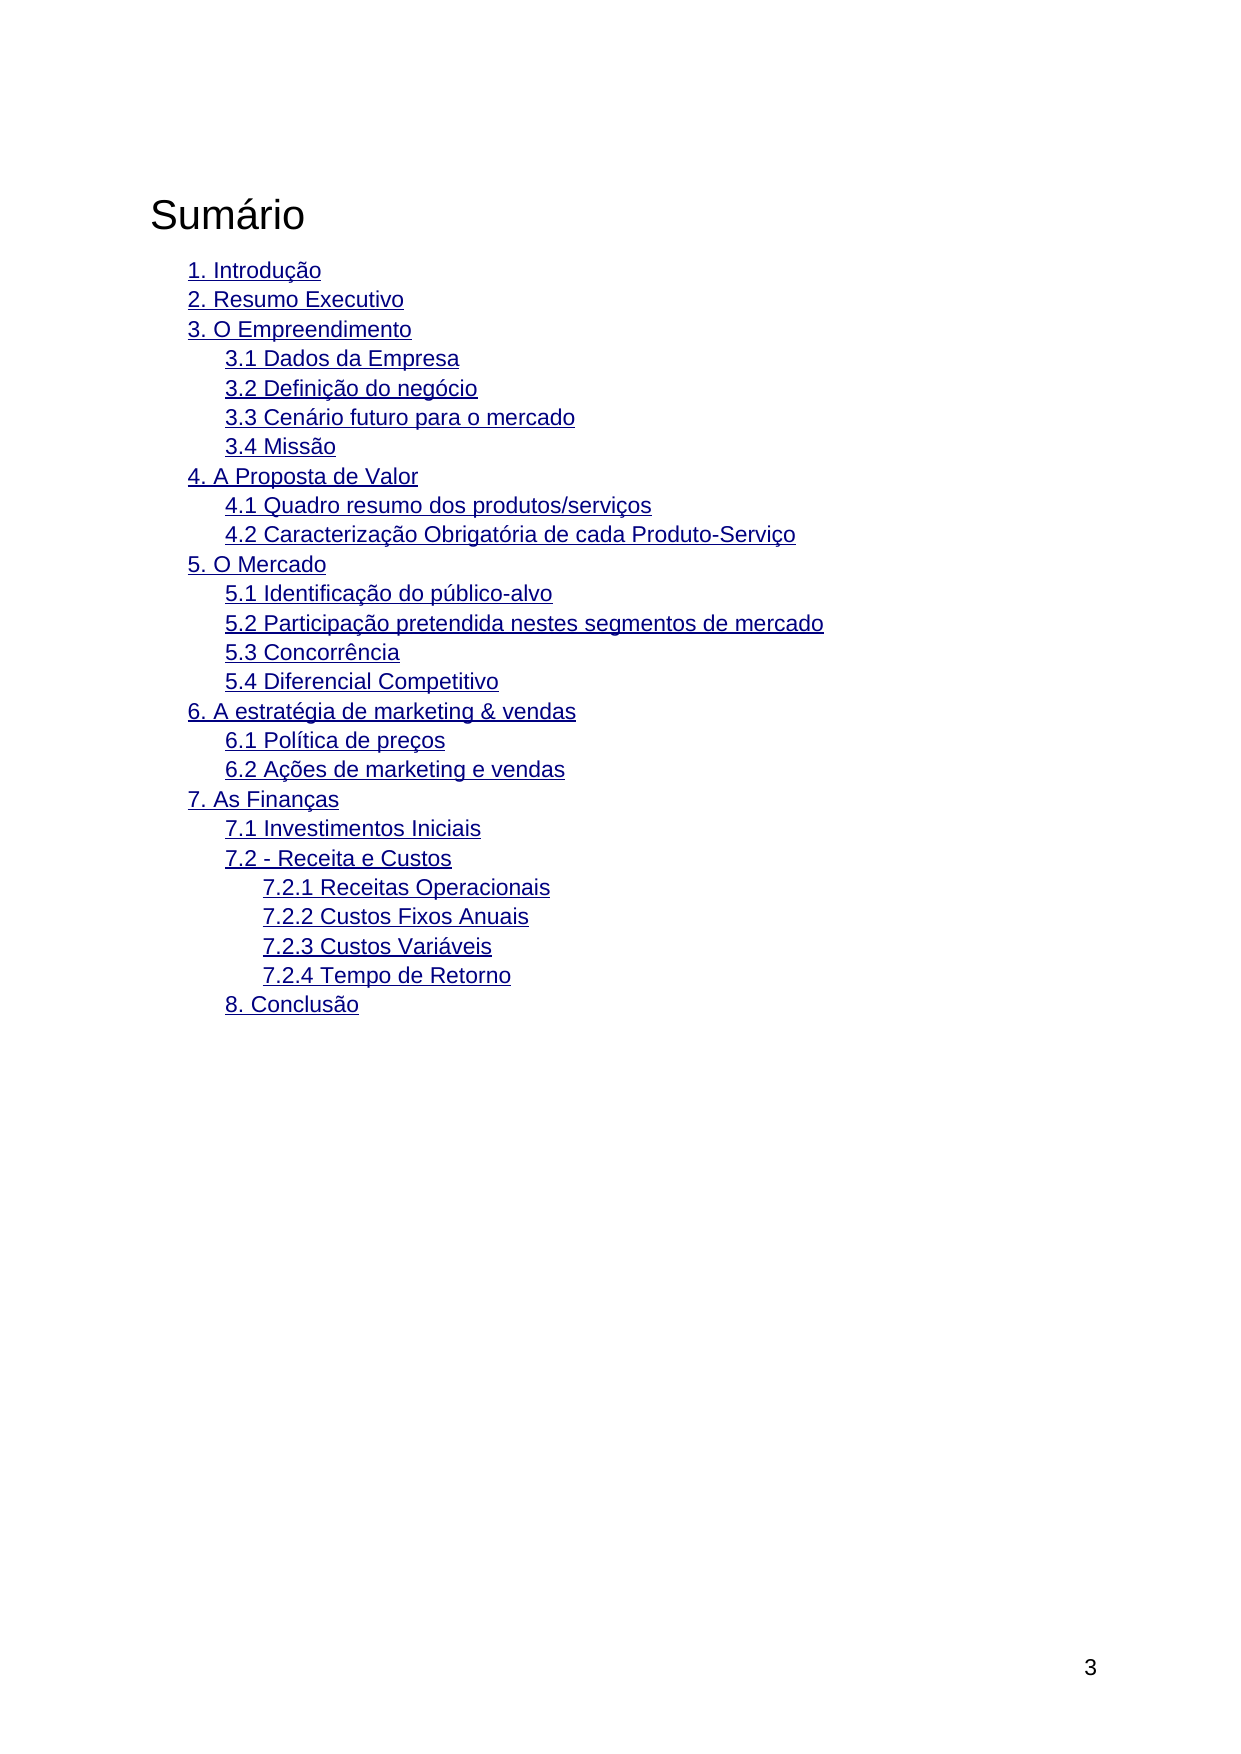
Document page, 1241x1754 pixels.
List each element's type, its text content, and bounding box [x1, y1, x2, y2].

text 6. A estratégia de marketing & vendas [187, 698, 1097, 724]
text 4. A Proposta de Valor [187, 463, 1097, 489]
text 5.3 Concorrência [225, 639, 1097, 665]
text 7.2.2 Custos Fixos Anuais [262, 904, 1097, 929]
text 2. Resumo Executivo [187, 287, 1097, 313]
text 4.2 Caracterização Obrigatória de cada Produto-Serviço [225, 522, 1097, 548]
text 6.1 Política de preços [225, 728, 1097, 753]
text 3. O Empreendimento [187, 316, 1097, 342]
text 7. As Finanças [187, 786, 1097, 812]
text 4.1 Quadro resumo dos produtos/serviços [225, 493, 1097, 518]
text 5.2 Participação pretendida nestes segmentos de mercado [225, 610, 1097, 636]
text 7.2.4 Tempo de Retorno [262, 963, 1097, 988]
text 5.4 Diferencial Competitivo [225, 669, 1097, 694]
subtitle Sumário [150, 192, 1097, 238]
text 7.2.1 Receitas Operacionais [262, 874, 1097, 900]
text 7.2.3 Custos Variáveis [262, 933, 1097, 959]
text 1. Introdução [187, 258, 1097, 283]
text 7.1 Investimentos Iniciais [225, 816, 1097, 841]
text 3.3 Cenário futuro para o mercado [225, 404, 1097, 430]
text 5. O Mercado [187, 551, 1097, 577]
text 3.4 Missão [225, 434, 1097, 459]
text 3.1 Dados da Empresa [225, 346, 1097, 371]
text 7.2 - Receita e Custos [225, 845, 1097, 871]
text 5.1 Identificação do público-alvo [225, 581, 1097, 606]
text 3.2 Definição do negócio [225, 375, 1097, 401]
text 8. Conclusão [225, 992, 1097, 1018]
text 6.2 Ações de marketing e vendas [225, 757, 1097, 783]
